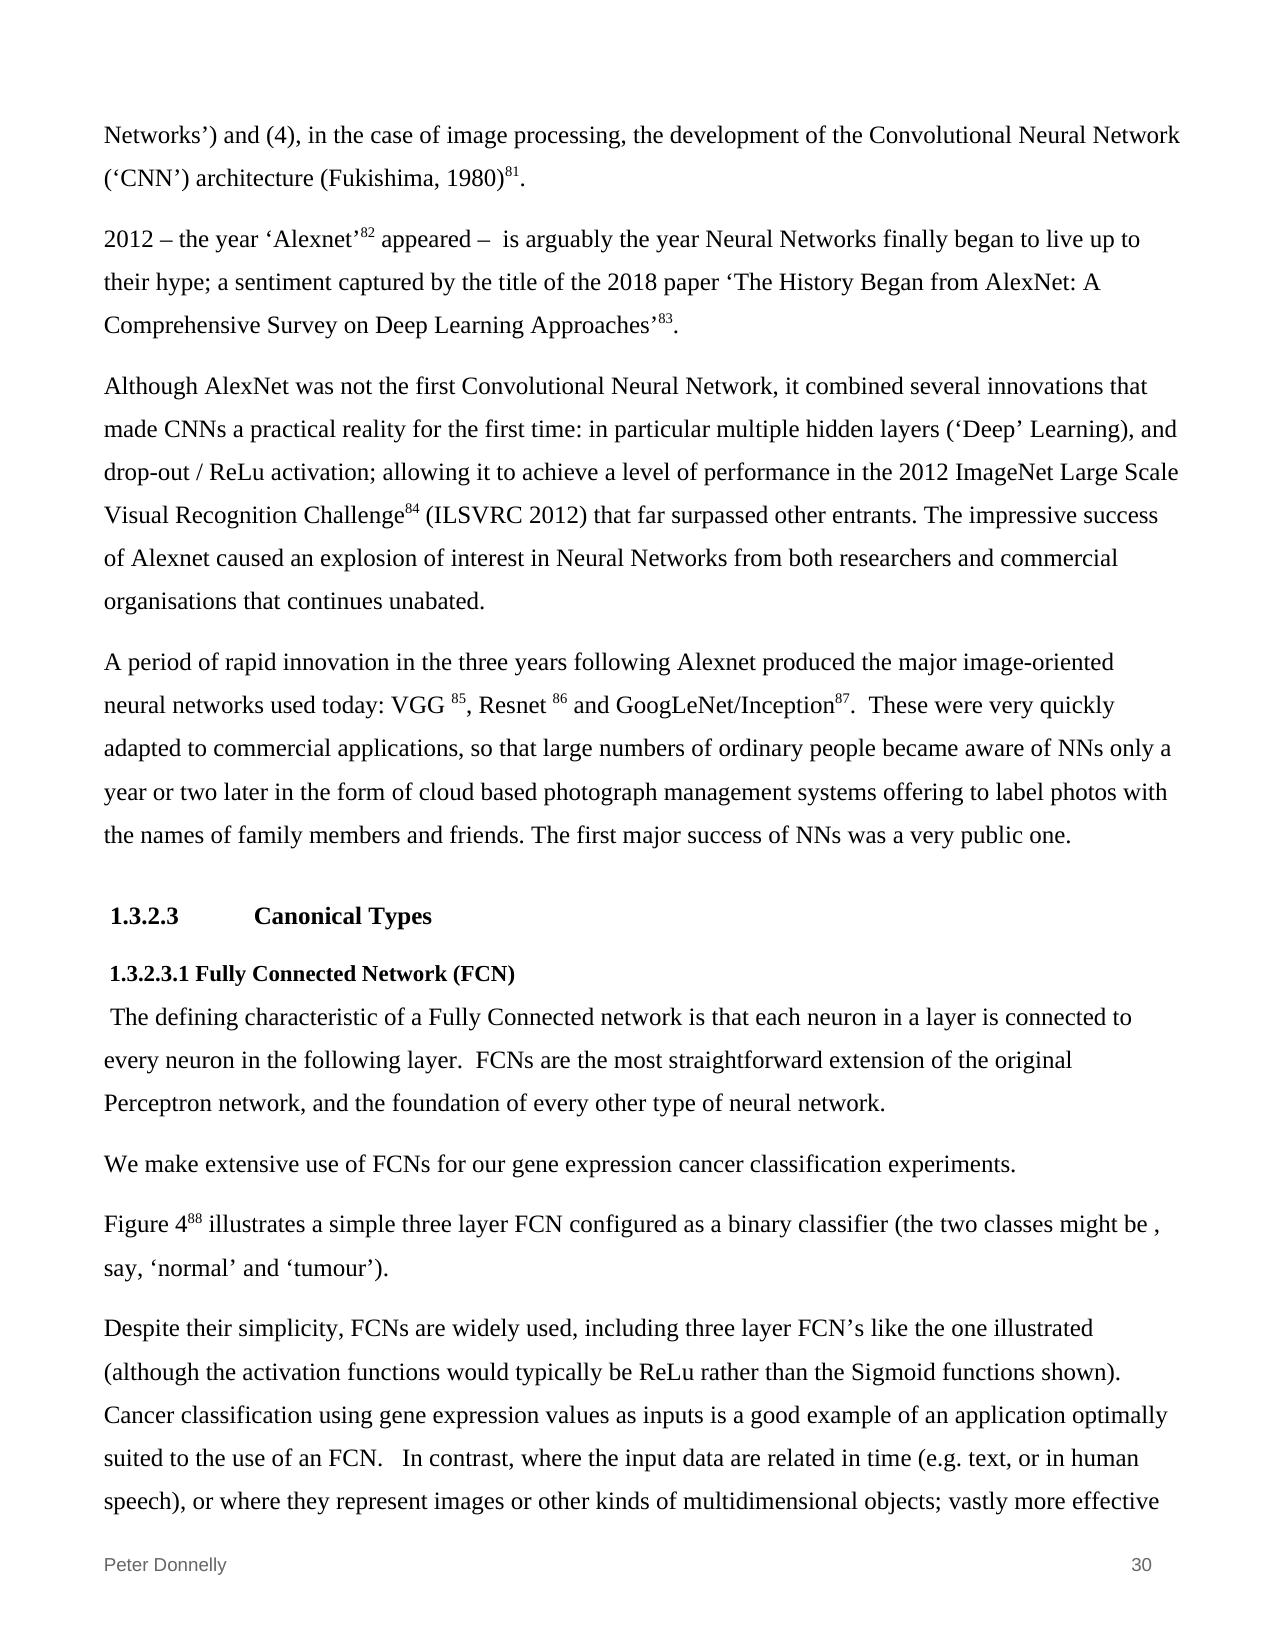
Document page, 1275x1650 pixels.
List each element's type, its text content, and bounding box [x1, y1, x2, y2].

text Despite their simplicity, FCNs are widely used, including three layer FCN’s like the one illustrated (although the activation functions would typically be ReLu rather than the Sigmoid functions shown). Cancer classification using gene expression values as inputs is a good example of an application optimally suited to the use of an FCN. In contrast, where the input data are related in time (e.g. text, or in human speech), or where they represent images or other kinds of multidimensional objects; vastly more effective [103, 1313, 1181, 1515]
text We make extensive use of FCNs for our gene expression cancer classification experiments. [103, 1149, 1181, 1177]
text The defining characteristic of a Fully Connected network is that each neuron in a layer is connected to every neuron in the following layer. FCNs are the most straightforward extension of the original Perceptron network, and the foundation of every other type of neural network. [103, 1002, 1181, 1117]
text Figure 4 illustrates a simple three layer FCN configured as a binary classifier (the two classes might be , say, ‘normal’ and ‘tumour’). [103, 1209, 1181, 1281]
subtitle Fully Connected Network (FCN) [103, 960, 1181, 987]
text Although AlexNet was not the first Convolutional Neural Network, it combined several innovations that made CNNs a practical reality for the first time: in particular multiple hidden layers (‘Deep’ Learning), and drop-out / ReLu activation; allowing it to achieve a level of performance in the 2012 ImageNet Large Scale Visual Recognition Challenge (ILSVRC 2012) that far surpassed other entrants. The impressive success of Alexnet caused an explosion of interest in Neural Networks from both researchers and commercial organisations that continues unabated. [103, 371, 1181, 615]
text A period of rapid innovation in the three years following Alexnet produced the major image-oriented neural networks used today: VGG , Resnet and GoogLeNet/Inception. These were very quickly adapted to commercial applications, so that large numbers of ordinary people became aware of NNs only a year or two later in the form of cloud based photograph management systems offering to label photos with the names of family members and friends. The first major success of NNs was a very public one. [103, 647, 1181, 848]
subtitle Canonical Types [103, 901, 1181, 930]
text Networks’) and (4), in the case of image processing, the development of the Convolutional Neural Network (‘CNN’) architecture (Fukishima, 1980). [103, 120, 1181, 192]
text 2012 – the year ‘Alexnet’ appeared – is arguably the year Neural Networks finally began to live up to their hype; a sentiment captured by the title of the 2018 paper ‘The History Began from AlexNet: A Comprehensive Survey on Deep Learning Approaches’. [103, 224, 1181, 339]
